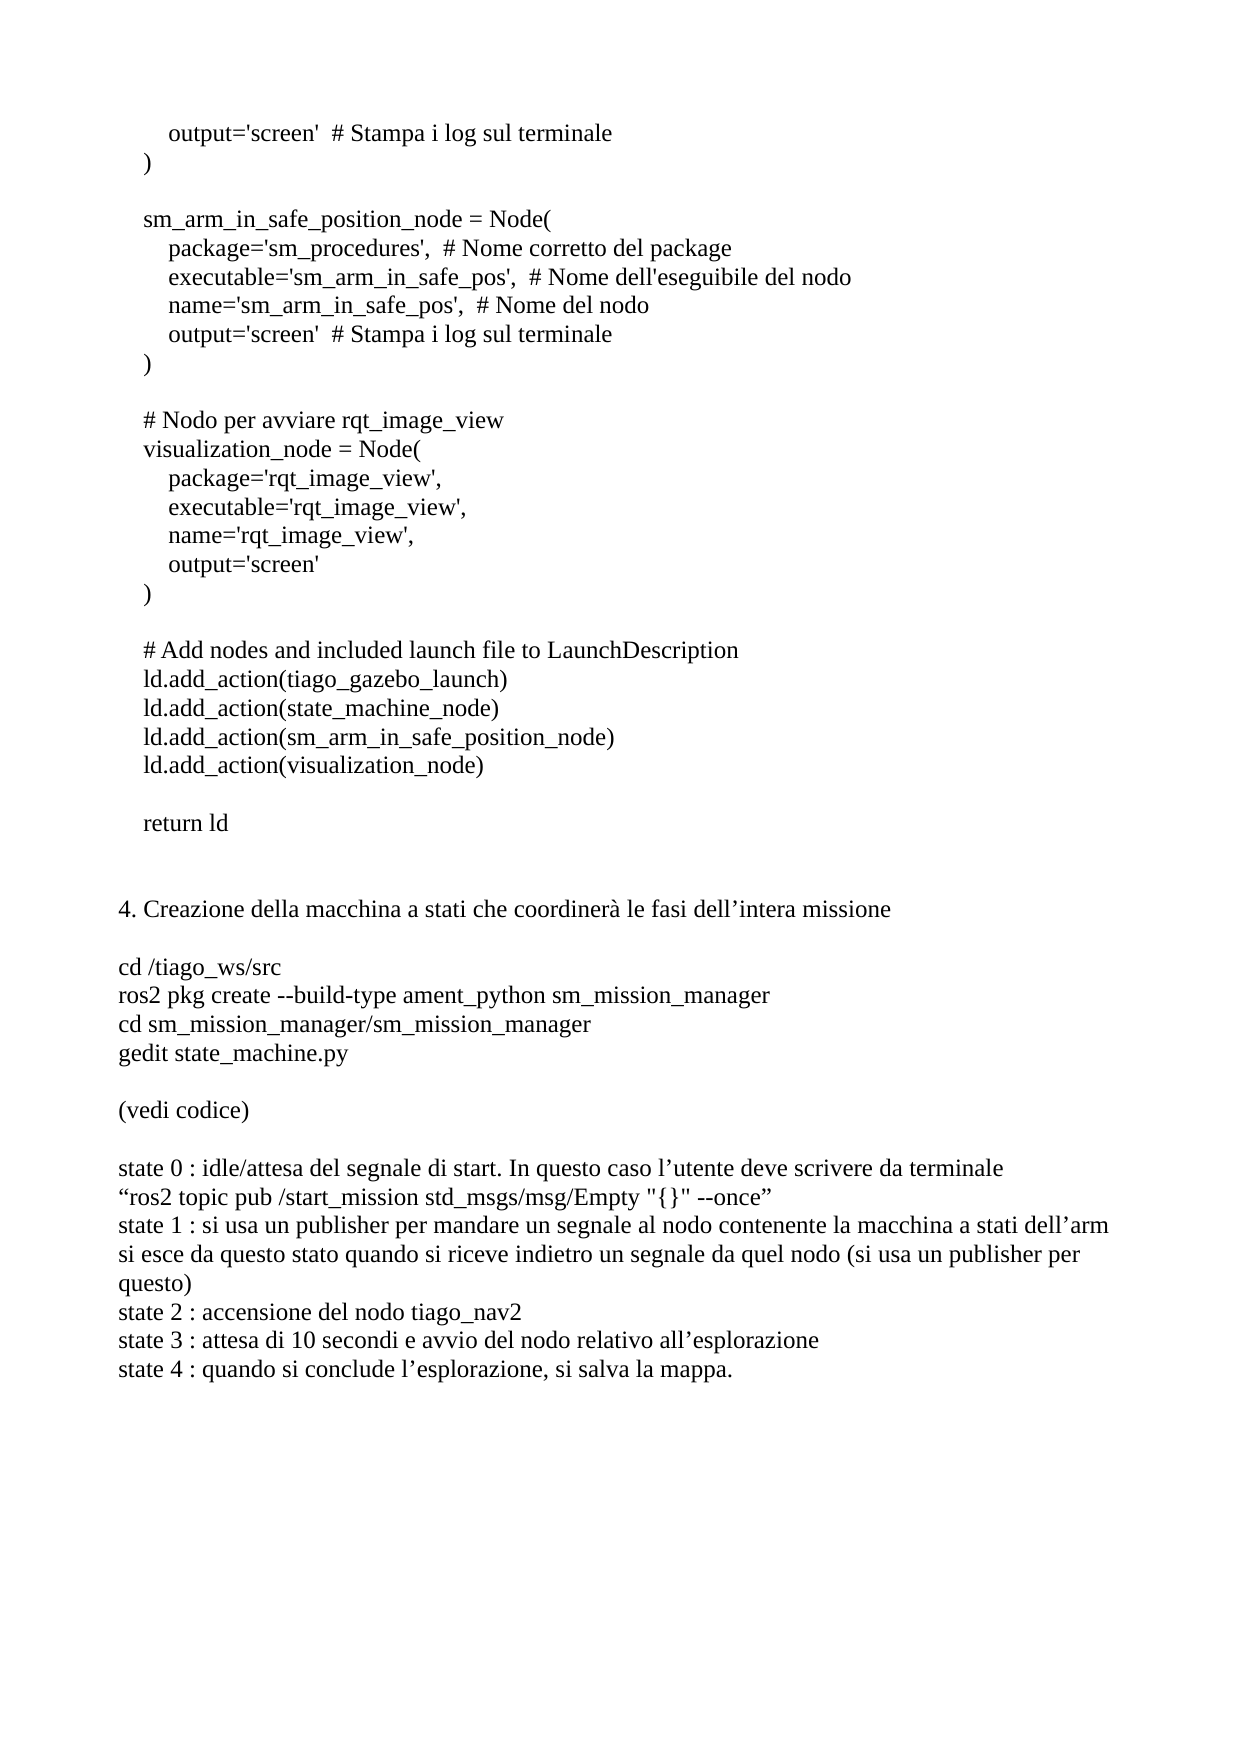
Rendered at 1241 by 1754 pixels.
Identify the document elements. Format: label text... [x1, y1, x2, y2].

text output='screen' # Stampa i log sul terminale [118, 118, 1122, 147]
text (vedi codice) [118, 1096, 1122, 1124]
text cd /tiago_ws/src [118, 952, 1122, 981]
text 4. Creazione della macchina a stati che coordinerà le fasi dell’intera missione [118, 894, 1122, 923]
text ld.add_action(state_machine_node) [118, 693, 1122, 722]
text ) [118, 147, 1122, 176]
text state 0 : idle/attesa del segnale di start. In questo caso l’utente deve scrivere da terminale [118, 1153, 1122, 1182]
text output='screen' [118, 549, 1122, 578]
text executable='sm_arm_in_safe_pos', # Nome dell'eseguibile del nodo [118, 262, 1122, 291]
text # Nodo per avviare rqt_image_view [118, 406, 1122, 434]
text “ros2 topic pub /start_mission std_msgs/msg/Empty "{}" --once” [118, 1182, 1122, 1211]
text name='rqt_image_view', [118, 521, 1122, 549]
text ld.add_action(tiago_gazebo_launch) [118, 664, 1122, 693]
text sm_arm_in_safe_position_node = Node( [118, 204, 1122, 233]
text # Add nodes and included launch file to LaunchDescription [118, 636, 1122, 664]
text output='screen' # Stampa i log sul terminale [118, 319, 1122, 348]
text gedit state_machine.py [118, 1038, 1122, 1067]
text return ld [118, 808, 1122, 837]
text si esce da questo stato quando si riceve indietro un segnale da quel nodo (si usa un publisher per questo) [118, 1239, 1122, 1297]
text state 4 : quando si conclude l’esplorazione, si salva la mappa. [118, 1354, 1122, 1383]
text ) [118, 578, 1122, 607]
text executable='rqt_image_view', [118, 492, 1122, 521]
text package='rqt_image_view', [118, 463, 1122, 492]
text name='sm_arm_in_safe_pos', # Nome del nodo [118, 291, 1122, 319]
text state 2 : accensione del nodo tiago_nav2 [118, 1297, 1122, 1326]
text ) [118, 348, 1122, 377]
text ld.add_action(sm_arm_in_safe_position_node) [118, 722, 1122, 751]
text ld.add_action(visualization_node) [118, 751, 1122, 779]
text package='sm_procedures', # Nome corretto del package [118, 233, 1122, 262]
text cd sm_mission_manager/sm_mission_manager [118, 1009, 1122, 1038]
text ros2 pkg create --build-type ament_python sm_mission_manager [118, 981, 1122, 1009]
text state 1 : si usa un publisher per mandare un segnale al nodo contenente la macchina a stati dell’arm [118, 1211, 1122, 1239]
text visualization_node = Node( [118, 434, 1122, 463]
text state 3 : attesa di 10 secondi e avvio del nodo relativo all’esplorazione [118, 1326, 1122, 1354]
